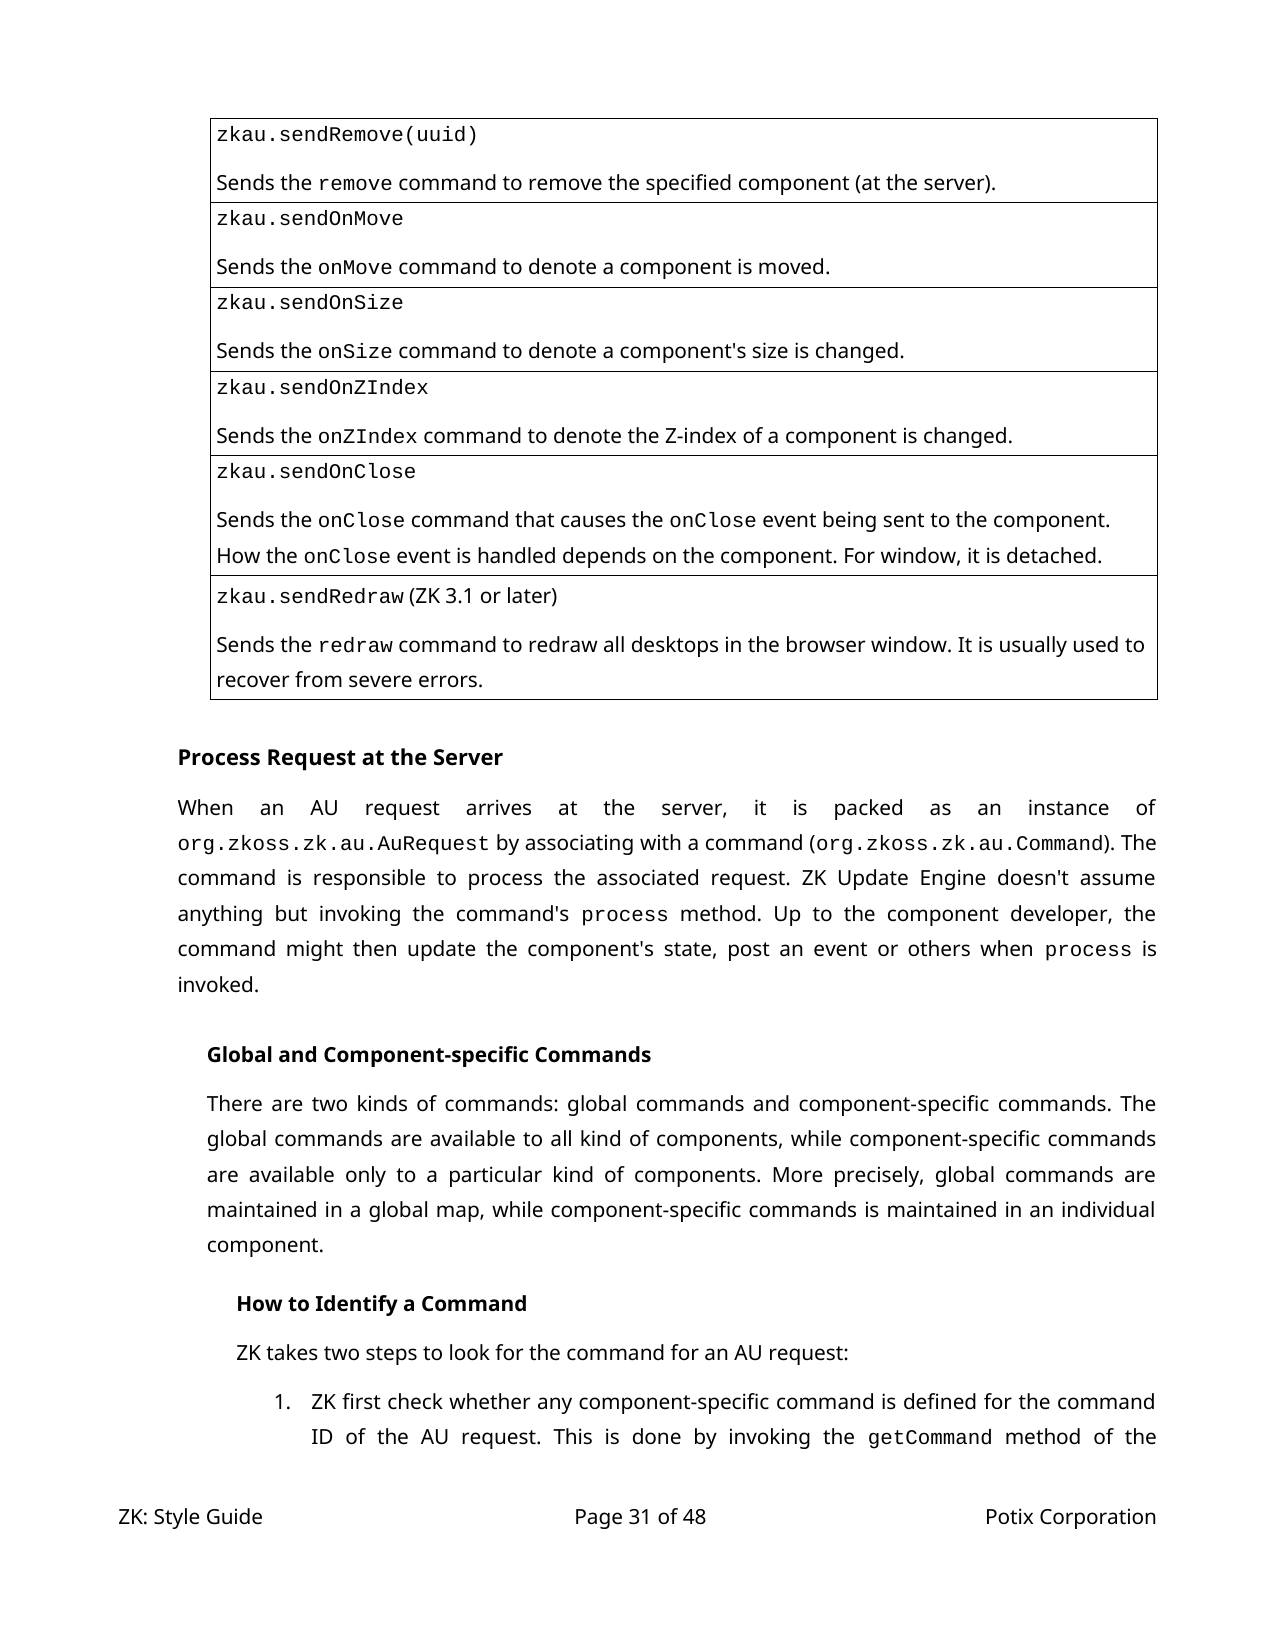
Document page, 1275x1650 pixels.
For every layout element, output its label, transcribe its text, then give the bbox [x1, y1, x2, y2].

subtitle How to Identify a Command [236, 1289, 1157, 1317]
table_cell zkau.sendRedraw (ZK 3.1 or later) Sends the redraw command to redraw all desktops in the browser window. It is usually used to recover from severe errors. [211, 576, 1157, 699]
table_cell zkau.sendOnZIndex Sends the onZIndex command to denote the Z-index of a component is changed. [211, 372, 1157, 455]
table_cell zkau.sendOnMove Sends the onMove command to denote a component is moved. [211, 203, 1157, 287]
subtitle Global and Component-specific Commands [207, 1040, 1157, 1069]
text ZK takes two steps to look for the command for an AU request: [236, 1338, 1157, 1366]
text When an AU request arrives at the server, it is packed as an instance of org.zkoss.zk.au.AuRequest by associating with a command (org.zkoss.zk.au.Command). The command is responsible to process the associated request. ZK Update Engine doesn't assume anything but invoking the command's process method. Up to the component developer, the command might then update the component's state, post an event or others when process is invoked. [177, 793, 1157, 998]
table_cell zkau.sendOnClose Sends the onClose command that causes the onClose event being sent to the component. How the onClose event is handled depends on the component. For window, it is detached. [211, 456, 1157, 575]
table_header zkau.sendRemove(uuid) Sends the remove command to remove the specified component (at the server). [211, 119, 1157, 202]
subtitle Process Request at the Server [177, 742, 1157, 772]
list ZK first check whether any component-specific command is defined for the command ID of the AU request. This is done by invoking the getCommand method of the [274, 1387, 1157, 1451]
table_cell zkau.sendOnSize Sends the onSize command to denote a component's size is changed. [211, 288, 1157, 371]
text There are two kinds of commands: global commands and component-specific commands. The global commands are available to all kind of components, while component-specific commands are available only to a particular kind of components. More precisely, global commands are maintained in a global map, while component-specific commands is maintained in an individual component. [207, 1089, 1157, 1258]
